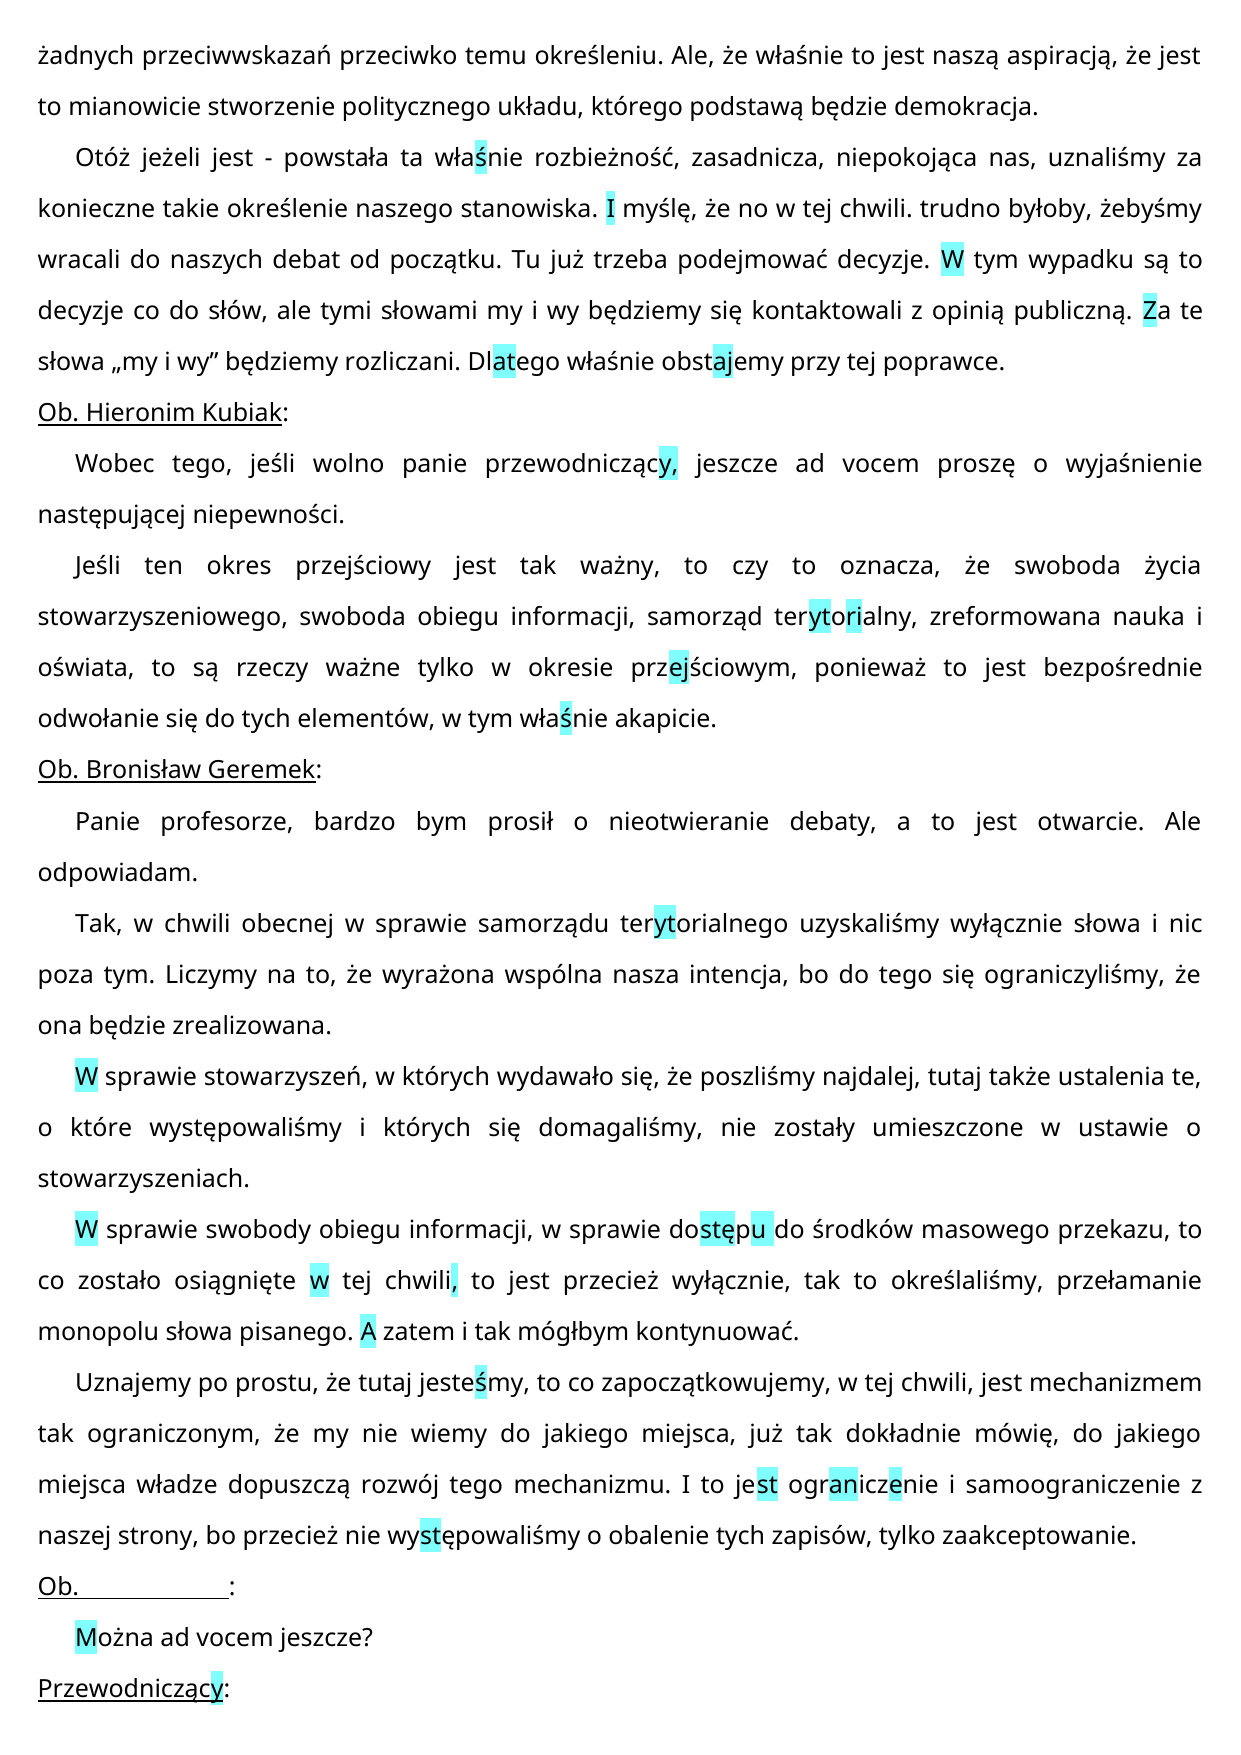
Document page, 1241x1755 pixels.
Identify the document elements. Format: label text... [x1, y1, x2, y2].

text Ob. Hieronim Kubiak: [37, 395, 1203, 429]
text Uznajemy po prostu, że tutaj jesteśmy, to co zapoczątkowujemy, w tej chwili, jest mechanizmem tak ograniczonym, że my nie wiemy do jakiego miejsca, już tak dokładnie mówię, do jakiego miejsca władze dopuszczą rozwój tego mechanizmu. I to jest ograniczenie i samoograniczenie z naszej strony, bo przecież nie występowaliśmy o obalenie tych zapisów, tylko zaakceptowanie. [37, 1364, 1203, 1552]
text Można ad vocem jeszcze? [37, 1620, 1203, 1654]
text Panie profesorze, bardzo bym prosił o nieotwieranie debaty, a to jest otwarcie. Ale odpowiadam. [37, 803, 1203, 888]
text Jeśli ten okres przejściowy jest tak ważny, to czy to oznacza, że swoboda życia stowarzyszeniowego, swoboda obiegu informacji, samorząd terytorialny, zreformowana nauka i oświata, to są rzeczy ważne tylko w okresie przejściowym, ponieważ to jest bezpośrednie odwołanie się do tych elementów, w tym właśnie akapicie. [37, 548, 1203, 735]
text W sprawie swobody obiegu informacji, w sprawie dostępu do środków masowego przekazu, to co zostało osiągnięte w tej chwili, to jest przecież wyłącznie, tak to określaliśmy, przełamanie monopolu słowa pisanego. A zatem i tak mógłbym kontynuować. [37, 1211, 1203, 1348]
text Ob. : [37, 1569, 1203, 1603]
text Wobec tego, jeśli wolno panie przewodniczący, jeszcze ad vocem proszę o wyjaśnienie następującej niepewności. [37, 446, 1203, 531]
text Tak, w chwili obecnej w sprawie samorządu terytorialnego uzyskaliśmy wyłącznie słowa i nic poza tym. Liczymy na to, że wyrażona wspólna nasza intencja, bo do tego się ograniczyliśmy, że ona będzie zrealizowana. [37, 905, 1203, 1041]
text żadnych przeciwwskazań przeciwko temu określeniu. Ale, że właśnie to jest naszą aspiracją, że jest to mianowicie stworzenie politycznego układu, którego podstawą będzie demokracja. [37, 37, 1203, 123]
text Przewodniczący: [37, 1671, 1203, 1705]
text Otóż jeżeli jest - powstała ta właśnie rozbieżność, zasadnicza, niepokojąca nas, uznaliśmy za konieczne takie określenie naszego stanowiska. I myślę, że no w tej chwili. trudno byłoby, żebyśmy wracali do naszych debat od początku. Tu już trzeba podejmować decyzje. W tym wypadku są to decyzje co do słów, ale tymi słowami my i wy będziemy się kontaktowali z opinią publiczną. Za te słowa „my i wy” będziemy rozliczani. Dlatego właśnie obstajemy przy tej poprawce. [37, 139, 1203, 378]
text W sprawie stowarzyszeń, w których wydawało się, że poszliśmy najdalej, tutaj także ustalenia te, o które występowaliśmy i których się domagaliśmy, nie zostały umieszczone w ustawie o stowarzyszeniach. [37, 1058, 1203, 1194]
text Ob. Bronisław Geremek: [37, 752, 1203, 786]
